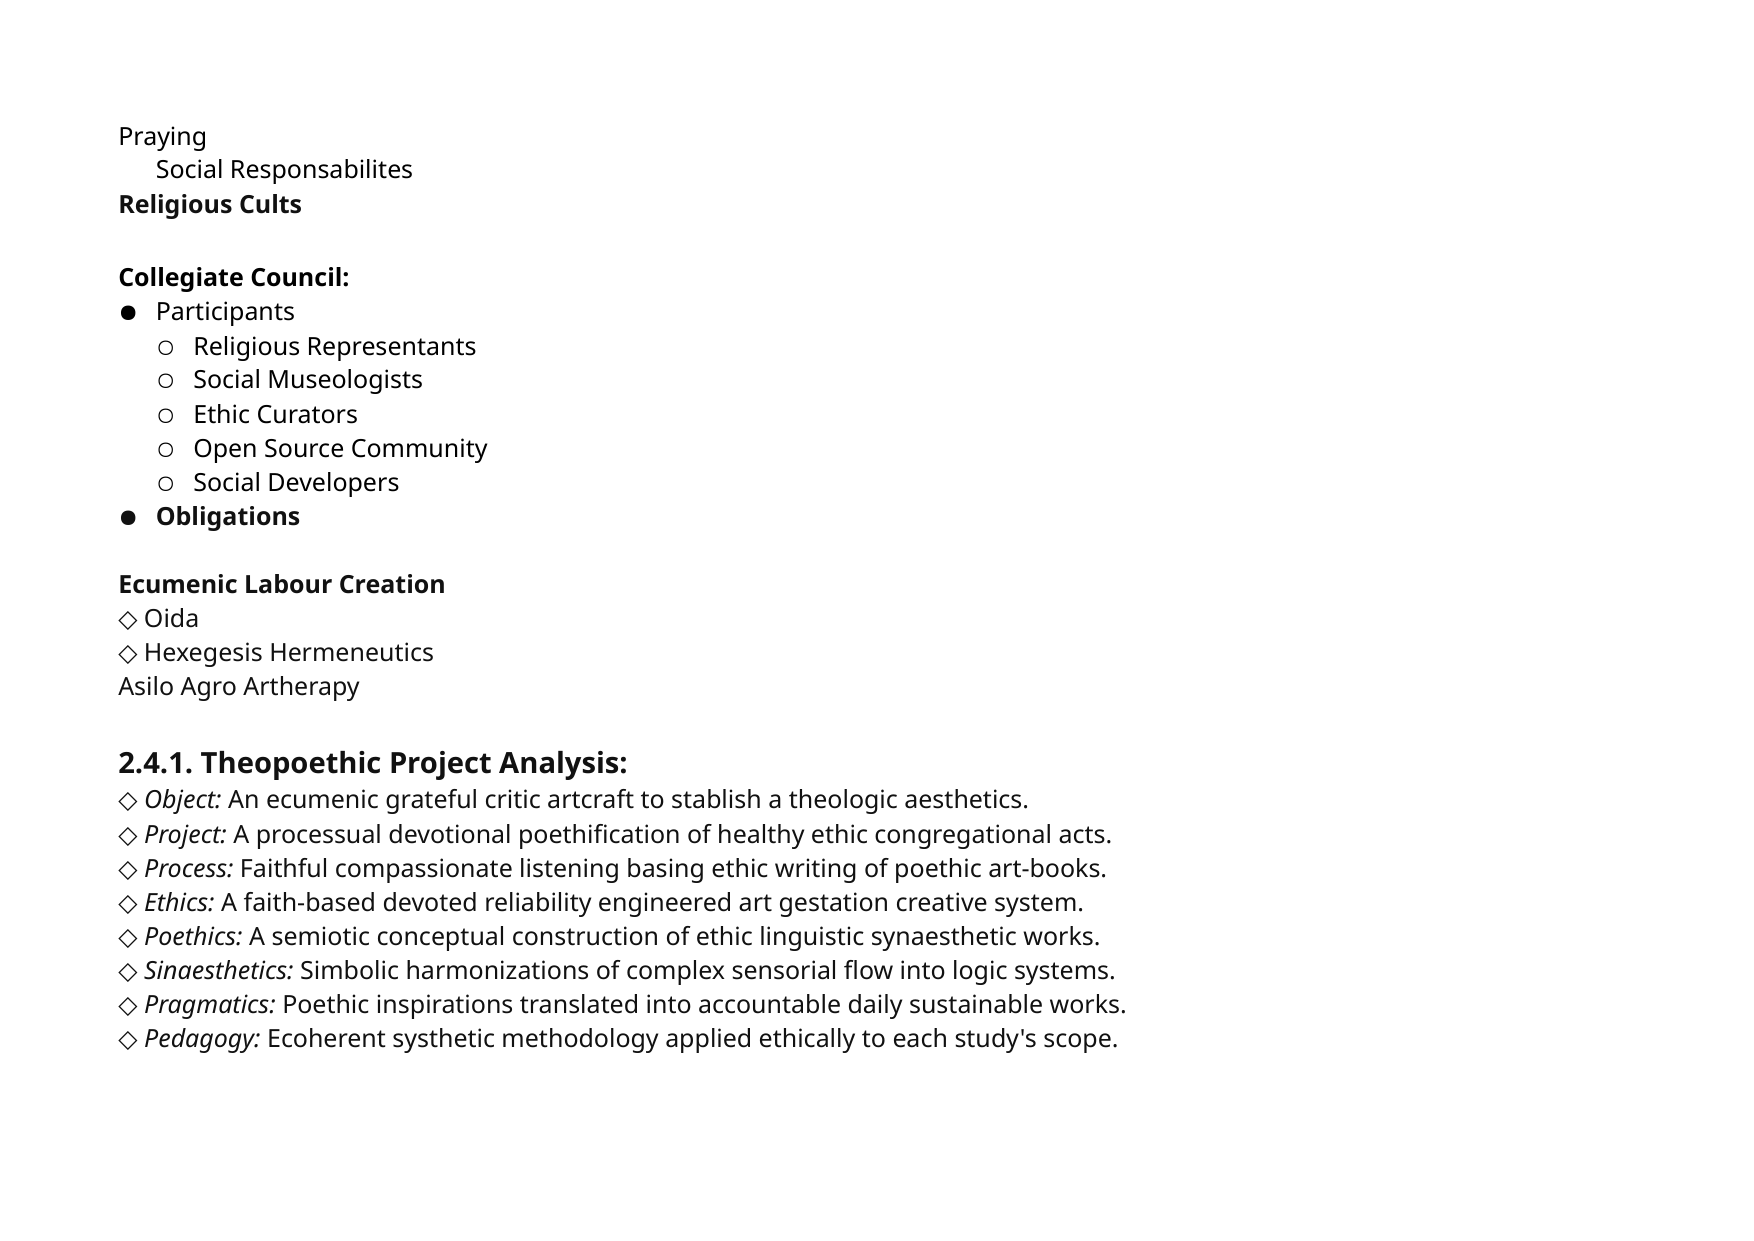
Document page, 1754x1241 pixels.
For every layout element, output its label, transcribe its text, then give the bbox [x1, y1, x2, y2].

text ◇ Poethics: A semiotic conceptual construction of ethic linguistic synaesthetic works. [118, 918, 1636, 952]
text ◇ Pragmatics: Poethic inspirations translated into accountable daily sustainable works. [118, 987, 1636, 1021]
list Participants [118, 294, 1636, 328]
text Ecumenic Labour Creation [118, 567, 1636, 601]
text ◇ Project: A processual devotional poethification of healthy ethic congregational acts. [118, 816, 1636, 850]
list Collegiate Council: [81, 260, 1636, 294]
text Social Responsabilites [156, 152, 1636, 186]
text Asilo Agro Artherapy [118, 669, 1636, 703]
text ◇ Hexegesis Hermeneutics [118, 635, 1636, 669]
text Praying [118, 118, 1636, 152]
text ◇ Oida [118, 601, 1636, 635]
text ◇ Pedagogy: Ecoherent systhetic methodology applied ethically to each study's scope. [118, 1021, 1636, 1055]
list Open Source Community [156, 430, 1636, 464]
list Social Developers [156, 464, 1636, 498]
text Religious Cults [118, 186, 1636, 220]
text ◇ Object: An ecumenic grateful critic artcraft to stablish a theologic aesthetics. [118, 782, 1636, 816]
text ◇ Sinaesthetics: Simbolic harmonizations of complex sensorial flow into logic systems. [118, 952, 1636, 987]
list Social Museologists [156, 362, 1636, 396]
list Obligations [118, 498, 1636, 532]
text ◇ Process: Faithful compassionate listening basing ethic writing of poethic art-books. [118, 850, 1636, 884]
list Religious Representants [156, 328, 1636, 362]
list Ethic Curators [156, 396, 1636, 430]
text 2.4.1. Theopoethic Project Analysis: [118, 742, 1636, 782]
text ◇ Ethics: A faith-based devoted reliability engineered art gestation creative system. [118, 884, 1636, 918]
